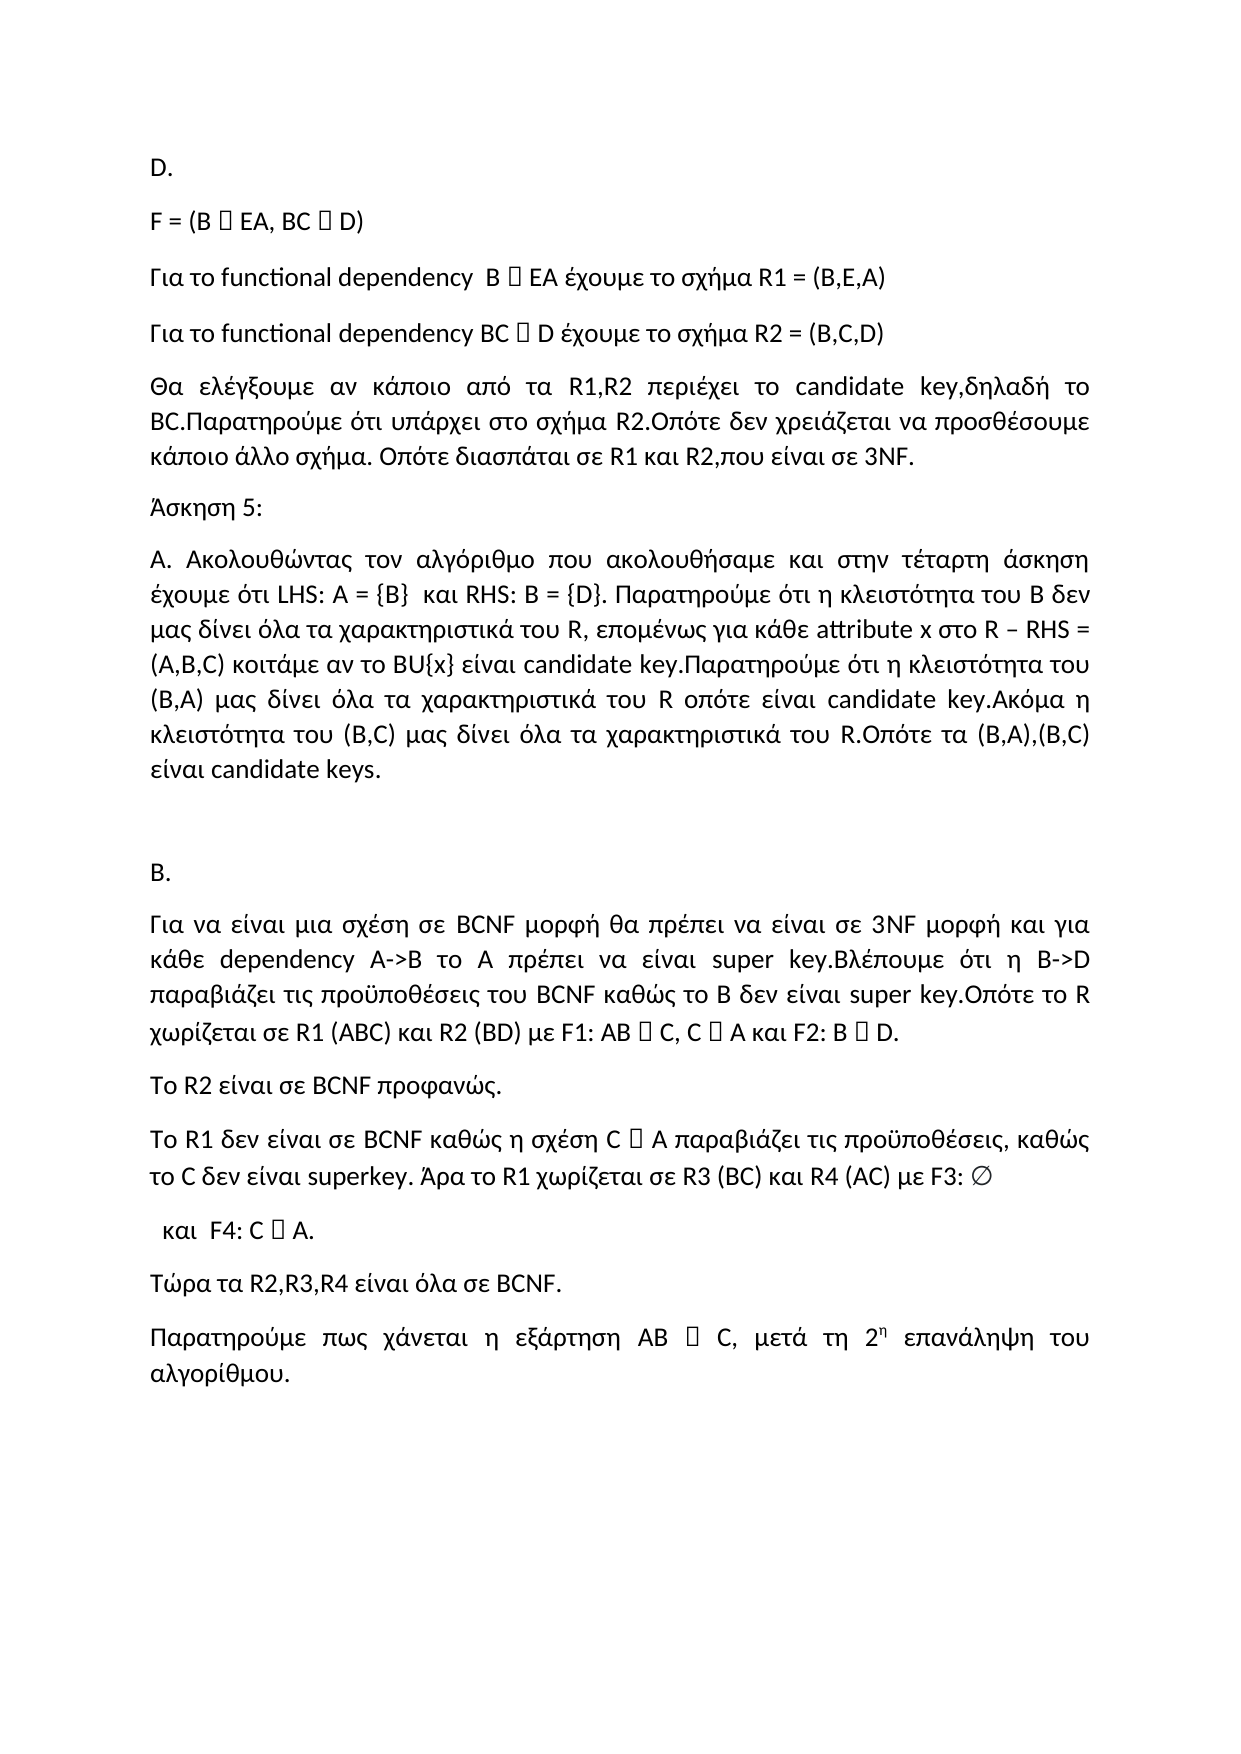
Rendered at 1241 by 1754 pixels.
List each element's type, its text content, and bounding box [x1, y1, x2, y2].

text Τώρα τα R2,R3,R4 είναι όλα σε BCNF. [150, 1266, 1090, 1299]
text Άσκηση 5: [150, 491, 1090, 523]
text Παρατηρούμε πως χάνεται η εξάρτηση AB  C, μετά τη 2η επανάληψη του αλγορίθμου. [150, 1318, 1090, 1389]
text Θα ελέγξουμε αν κάποιο από τα R1,R2 περιέχει το candidate key,δηλαδή το BC.Παρατηρούμε ότι υπάρχει στο σχήμα R2.Οπότε δεν χρειάζεται να προσθέσουμε κάποιο άλλο σχήμα. Οπότε διασπάται σε R1 και R2,που είναι σε 3NF. [150, 369, 1090, 472]
text Για να είναι μια σχέση σε BCNF μορφή θα πρέπει να είναι σε 3NF μορφή και για κάθε dependency A->B το A πρέπει να είναι super key.Βλέπουμε ότι η B->D παραβιάζει τις προϋποθέσεις του BCNF καθώς το Β δεν είναι super key.Οπότε το R χωρίζεται σε R1 (ABC) και R2 (BD) με F1: AB  C, C  A και F2: B  D. [150, 907, 1090, 1049]
text D. [150, 150, 1090, 183]
text Α. Ακολουθώντας τον αλγόριθμο που ακολουθήσαμε και στην τέταρτη άσκηση έχουμε ότι LHS: A = {B} και RHS: B = {D}. Παρατηρούμε ότι η κλειστότητα του B δεν μας δίνει όλα τα χαρακτηριστικά του R, επομένως για κάθε attribute x στο R – RHS = (A,B,C) κοιτάμε αν το ΒU{x} είναι candidate key.Παρατηρούμε ότι η κλειστότητα του (B,A) μας δίνει όλα τα χαρακτηριστικά του R οπότε είναι candidate key.Ακόμα η κλειστότητα του (B,C) μας δίνει όλα τα χαρακτηριστικά του R.Οπότε τα (B,A),(B,C) είναι candidate keys. [150, 542, 1090, 785]
text Το R2 είναι σε BCNF προφανώς. [150, 1068, 1090, 1101]
text Για το functional dependency B  EA έχουμε το σχήμα R1 = (B,E,A) [150, 257, 1090, 294]
text F = (B  EA, BC  D) [150, 202, 1090, 238]
text Για το functional dependency BC  D έχουμε το σχήμα R2 = (B,C,D) [150, 313, 1090, 350]
text Β. [150, 856, 1090, 888]
text και F4: C  A. [150, 1210, 1090, 1247]
text Το R1 δεν είναι σε BCNF καθώς η σχέση C  A παραβιάζει τις προϋποθέσεις, καθώς το C δεν είναι superkey. Άρα το R1 χωρίζεται σε R3 (BC) και R4 (AC) με F3: ∅ [150, 1120, 1090, 1192]
